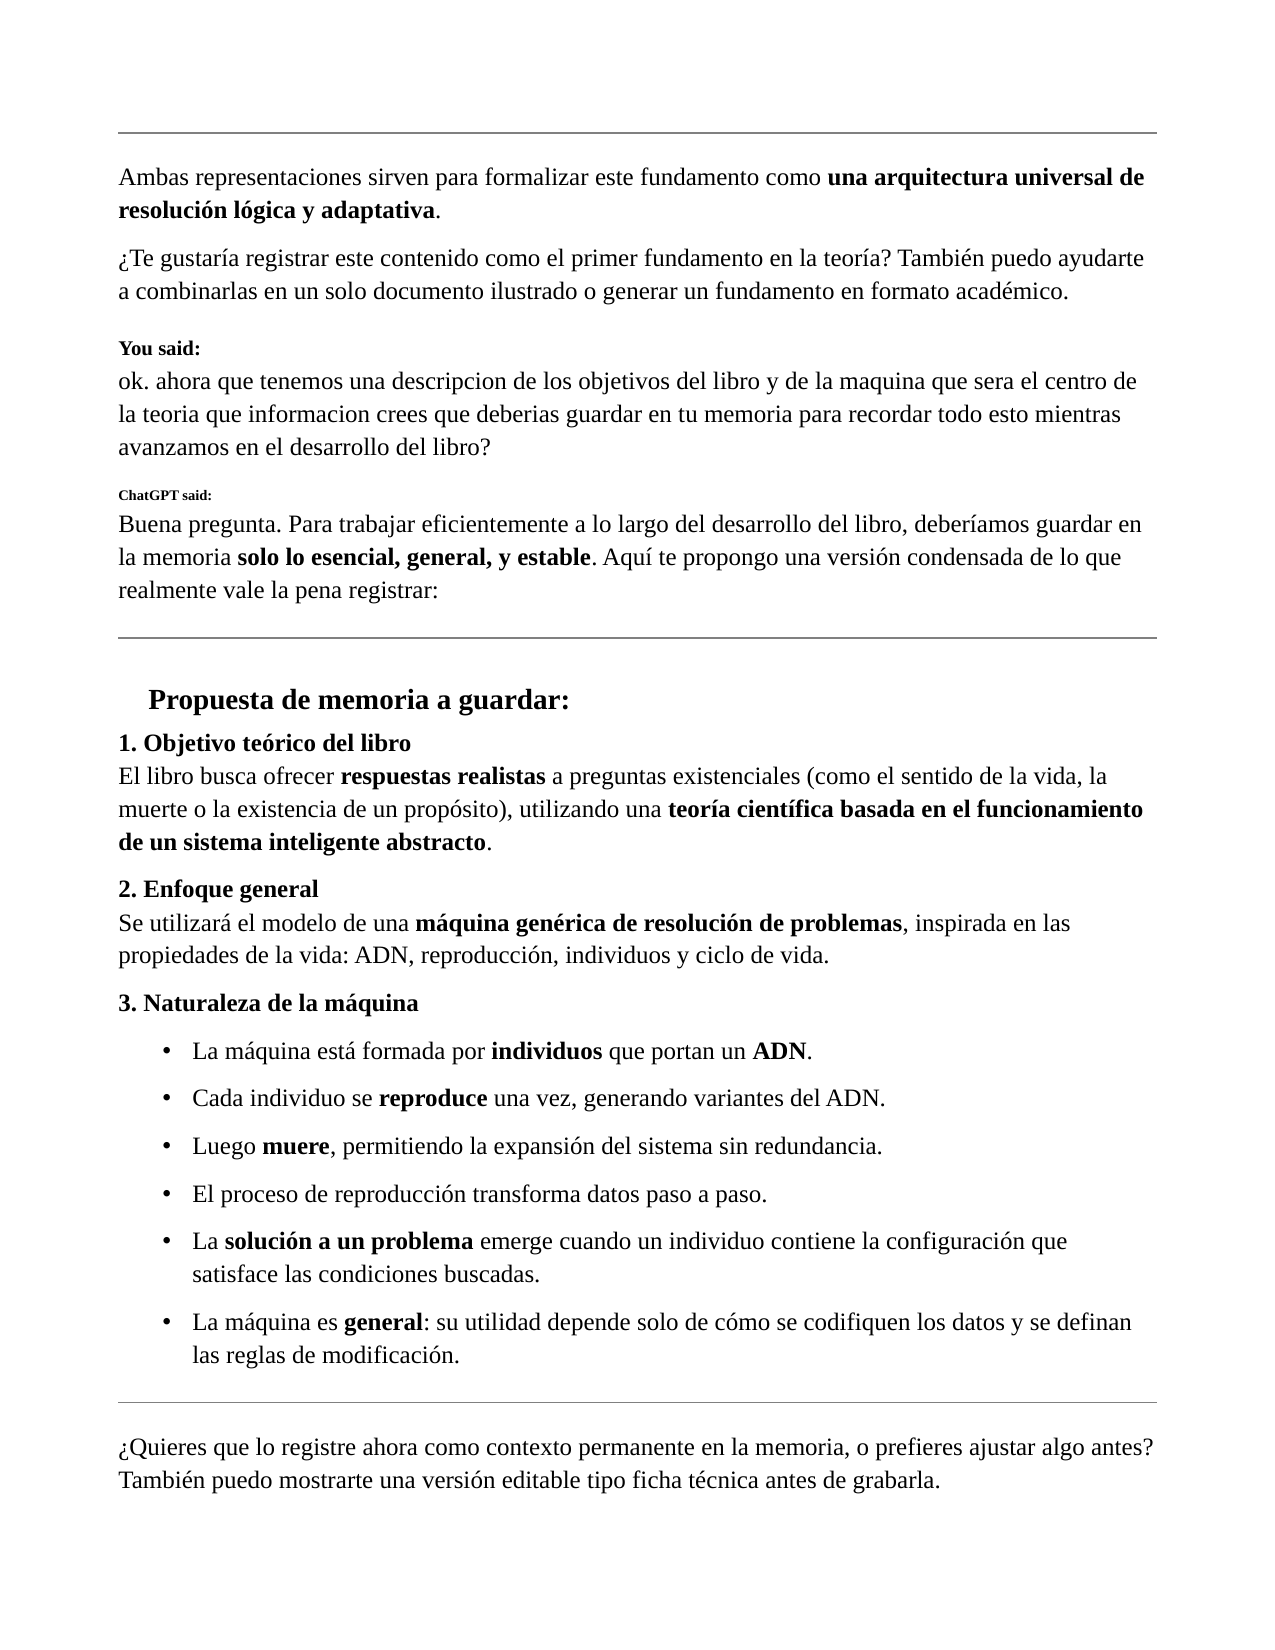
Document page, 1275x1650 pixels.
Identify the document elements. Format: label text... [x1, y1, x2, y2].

list La máquina es general: su utilidad depende solo de cómo se codifiquen los datos y se definan las reglas de modificación. [162, 1307, 1157, 1369]
subtitle ChatGPT said: [118, 486, 1157, 503]
text 2. Enfoque general Se utilizará el modelo de una máquina genérica de resolución de problemas, inspirada en las propiedades de la vida: ADN, reproducción, individuos y ciclo de vida. [118, 874, 1157, 969]
list La máquina está formada por individuos que portan un ADN. [162, 1036, 1157, 1064]
list Cada individuo se reproduce una vez, generando variantes del ADN. [162, 1083, 1157, 1112]
text Ambas representaciones sirven para formalizar este fundamento como una arquitectura universal de resolución lógica y adaptativa. [118, 162, 1157, 224]
text 3. Naturaleza de la máquina [118, 988, 1157, 1017]
list Luego muere, permitiendo la expansión del sistema sin redundancia. [162, 1131, 1157, 1160]
list El proceso de reproducción transforma datos paso a paso. [162, 1179, 1157, 1207]
text ¿Quieres que lo registre ahora como contexto permanente en la memoria, o prefieres ajustar algo antes? También puedo mostrarte una versión editable tipo ficha técnica antes de grabarla. [118, 1432, 1157, 1493]
text 1. Objetivo teórico del libro El libro busca ofrecer respuestas realistas a preguntas existenciales (como el sentido de la vida, la muerte o la existencia de un propósito), utilizando una teoría científica basada en el funcionamiento de un sistema inteligente abstracto. [118, 728, 1157, 856]
subtitle 🧠 Propuesta de memoria a guardar: [118, 682, 1157, 715]
text Buena pregunta. Para trabajar eficientemente a lo largo del desarrollo del libro, deberíamos guardar en la memoria solo lo esencial, general, y estable. Aquí te propongo una versión condensada de lo que realmente vale la pena registrar: [118, 509, 1157, 604]
subtitle You said: [118, 336, 1157, 360]
text ¿Te gustaría registrar este contenido como el primer fundamento en la teoría? También puedo ayudarte a combinarlas en un solo documento ilustrado o generar un fundamento en formato académico. [118, 243, 1157, 305]
text ok. ahora que tenemos una descripcion de los objetivos del libro y de la maquina que sera el centro de la teoria que informacion crees que deberias guardar en tu memoria para recordar todo esto mientras avanzamos en el desarrollo del libro? [118, 366, 1157, 461]
list La solución a un problema emerge cuando un individuo contiene la configuración que satisface las condiciones buscadas. [162, 1226, 1157, 1288]
